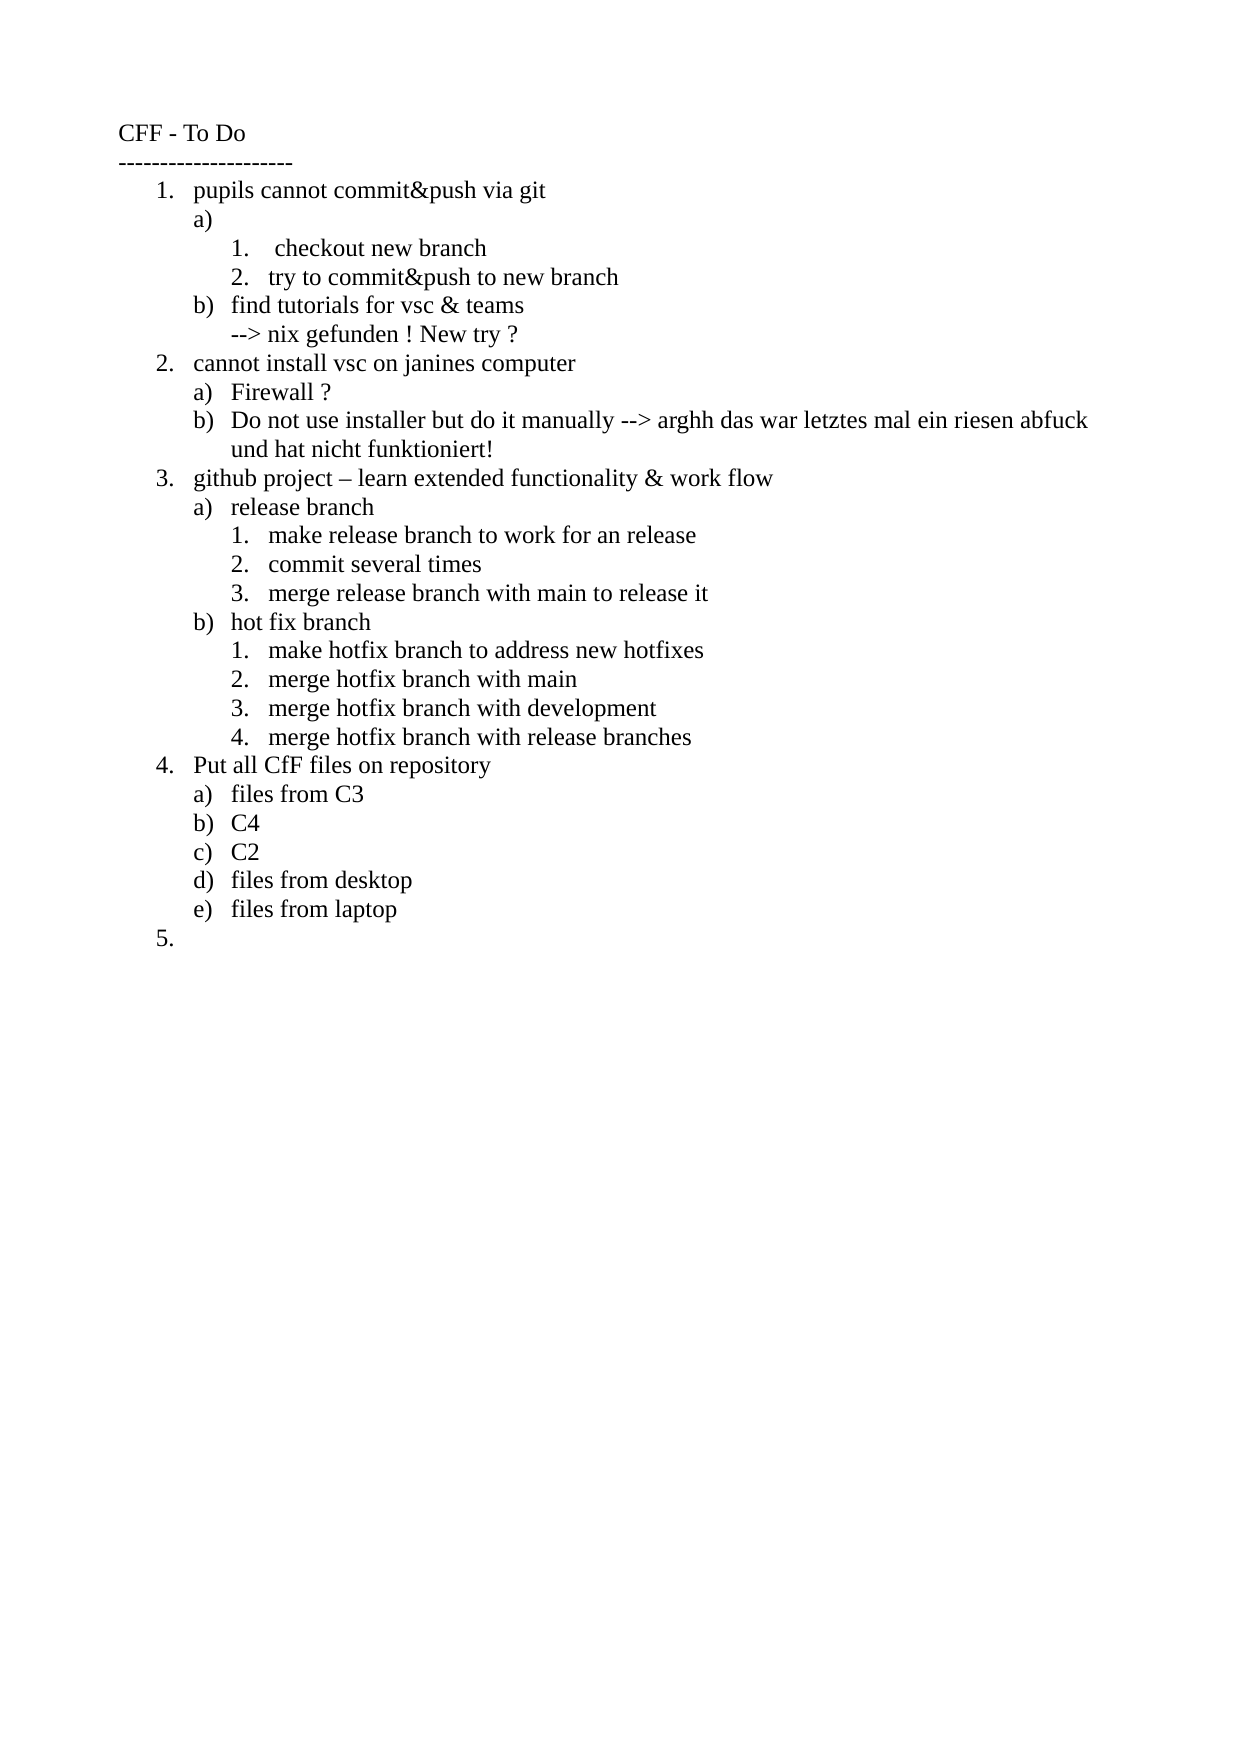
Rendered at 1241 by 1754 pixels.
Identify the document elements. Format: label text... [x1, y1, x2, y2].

text --------------------- [118, 147, 1122, 176]
list files from C3 [193, 779, 1122, 808]
list hot fix branch [193, 607, 1122, 636]
list merge hotfix branch with release branches [231, 722, 1122, 751]
list checkout new branch [231, 233, 1122, 262]
list merge hotfix branch with main [231, 664, 1122, 693]
list C4 [193, 808, 1122, 837]
list github project – learn extended functionality & work flow [156, 463, 1122, 492]
list release branch [193, 492, 1122, 521]
list merge release branch with main to release it [231, 578, 1122, 607]
list find tutorials for vsc & teams --> nix gefunden ! New try ? [193, 291, 1122, 348]
list Do not use installer but do it manually --> arghh das war letztes mal ein riesen abfuck und hat nicht funktioniert! [193, 406, 1122, 463]
list merge hotfix branch with development [231, 693, 1122, 722]
list make release branch to work for an release [231, 521, 1122, 549]
text CFF - To Do [118, 118, 1122, 147]
list files from desktop [193, 866, 1122, 894]
list files from laptop [193, 894, 1122, 923]
list C2 [193, 837, 1122, 866]
list Firewall ? [193, 377, 1122, 406]
list cannot install vsc on janines computer [156, 348, 1122, 377]
list pupils cannot commit&push via git [156, 176, 1122, 204]
list Put all CfF files on repository [156, 751, 1122, 779]
list make hotfix branch to address new hotfixes [231, 636, 1122, 664]
list try to commit&push to new branch [231, 262, 1122, 291]
list commit several times [231, 549, 1122, 578]
